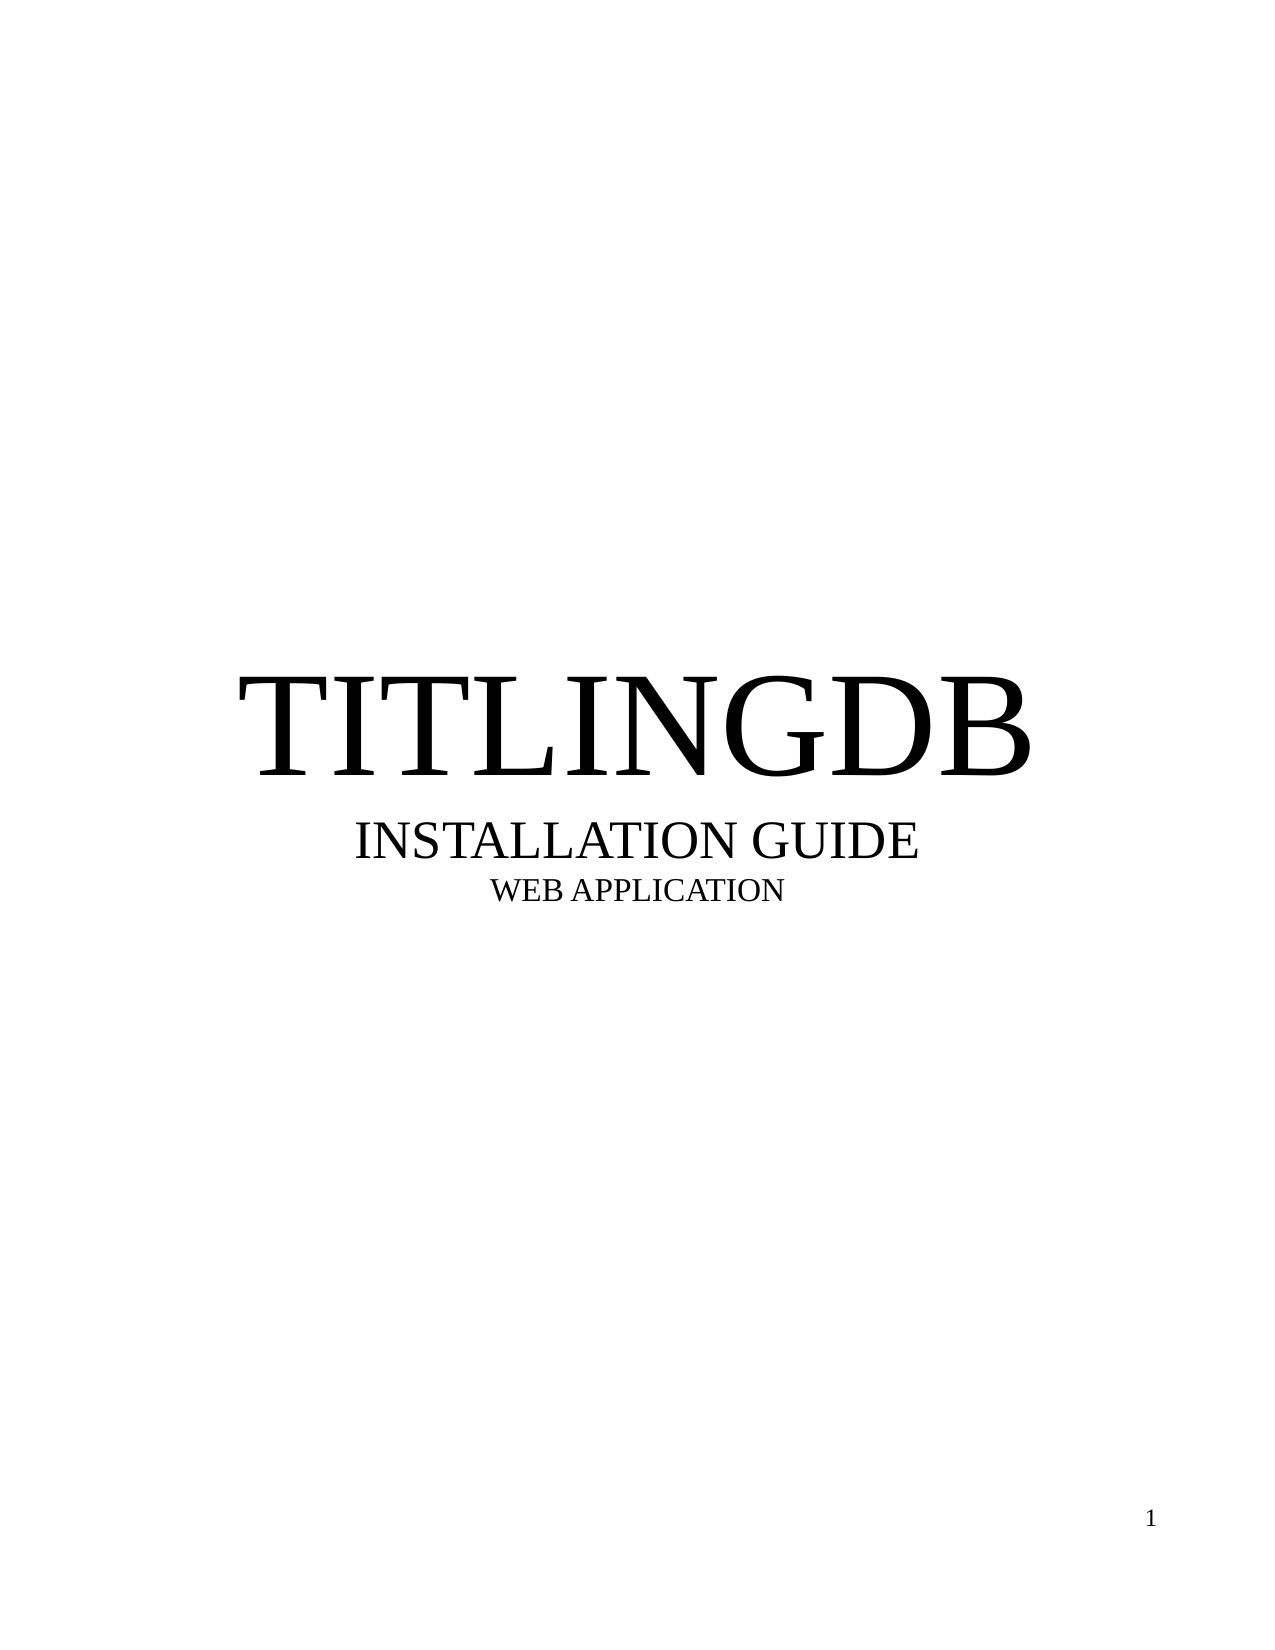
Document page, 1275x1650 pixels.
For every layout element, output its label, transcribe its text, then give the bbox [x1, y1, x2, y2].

text INSTALLATION GUIDE [118, 808, 1157, 870]
text WEB APPLICATION [118, 870, 1157, 909]
text TITLINGDB [118, 636, 1157, 808]
